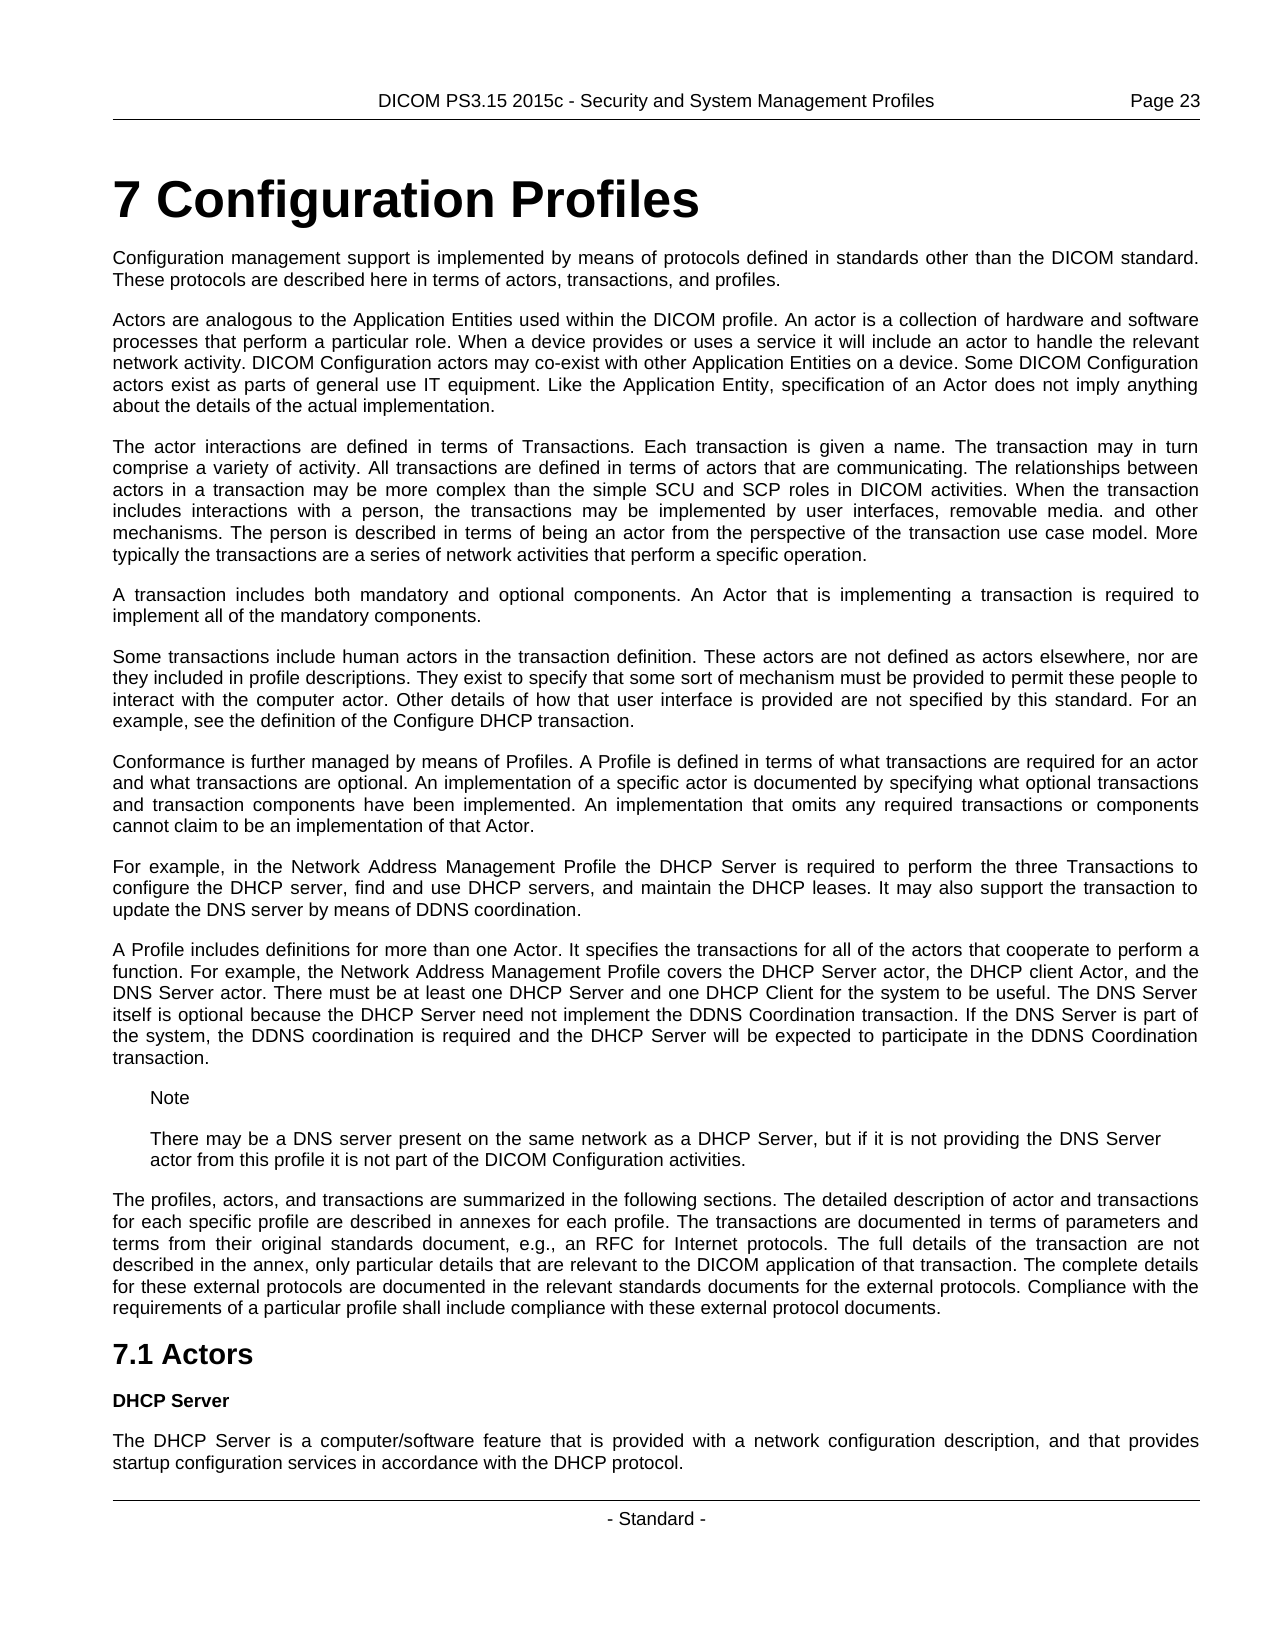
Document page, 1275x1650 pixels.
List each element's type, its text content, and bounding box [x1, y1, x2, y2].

text 7 Configuration Profiles [112, 169, 1200, 228]
text A Profile includes definitions for more than one Actor. It specifies the transactions for all of the actors that cooperate to perform a function. For example, the Network Address Management Profile covers the DHCP Server actor, the DHCP client Actor, and the DNS Server actor. There must be at least one DHCP Server and one DHCP Client for the system to be useful. The DNS Server itself is optional because the DHCP Server need not implement the DDNS Coordination transaction. If the DNS Server is part of the system, the DDNS coordination is required and the DHCP Server will be expected to participate in the DDNS Coordination transaction. [112, 939, 1200, 1068]
text 7.1 Actors [112, 1337, 1200, 1371]
text A transaction includes both mandatory and optional components. An Actor that is implementing a transaction is required to implement all of the mandatory components. [112, 584, 1200, 627]
text The DHCP Server is a computer/software feature that is provided with a network configuration description, and that provides startup configuration services in accordance with the DHCP protocol. [112, 1430, 1200, 1473]
text DHCP Server [112, 1390, 1200, 1411]
text For example, in the Network Address Management Profile the DHCP Server is required to perform the three Transactions to configure the DHCP server, find and use DHCP servers, and maintain the DHCP leases. It may also support the transaction to update the DNS server by means of DDNS coordination. [112, 856, 1200, 920]
text Conformance is further managed by means of Profiles. A Profile is defined in terms of what transactions are required for an actor and what transactions are optional. An implementation of a specific actor is documented by specifying what optional transactions and transaction components have been implemented. An implementation that omits any required transactions or components cannot claim to be an implementation of that Actor. [112, 751, 1200, 837]
text Actors are analogous to the Application Entities used within the DICOM profile. An actor is a collection of hardware and software processes that perform a particular role. When a device provides or uses a service it will include an actor to handle the relevant network activity. DICOM Configuration actors may co-exist with other Application Entities on a device. Some DICOM Configuration actors exist as parts of general use IT equipment. Like the Application Entity, specification of an Actor does not imply anything about the details of the actual implementation. [112, 309, 1200, 417]
text Some transactions include human actors in the transaction definition. These actors are not defined as actors elsewhere, nor are they included in profile descriptions. They exist to specify that some sort of mechanism must be provided to permit these people to interact with the computer actor. Other details of how that user interface is provided are not specified by this standard. For an example, see the definition of the Configure DHCP transaction. [112, 646, 1200, 732]
text The actor interactions are defined in terms of Transactions. Each transaction is given a name. The transaction may in turn comprise a variety of activity. All transactions are defined in terms of actors that are communicating. The relationships between actors in a transaction may be more complex than the simple SCU and SCP roles in DICOM activities. When the transaction includes interactions with a person, the transactions may be implemented by user interfaces, removable media. and other mechanisms. The person is described in terms of being an actor from the perspective of the transaction use case model. More typically the transactions are a series of network activities that perform a specific operation. [112, 436, 1200, 565]
text The profiles, actors, and transactions are summarized in the following sections. The detailed description of actor and transactions for each specific profile are described in annexes for each profile. The transactions are documented in terms of parameters and terms from their original standards document, e.g., an RFC for Internet protocols. The full details of the transaction are not described in the annex, only particular details that are relevant to the DICOM application of that transaction. The complete details for these external protocols are documented in the relevant standards documents for the external protocols. Compliance with the requirements of a particular profile shall include compliance with these external protocol documents. [112, 1189, 1200, 1319]
text There may be a DNS server present on the same network as a DHCP Server, but if it is not providing the DNS Server actor from this profile it is not part of the DICOM Configuration activities. [150, 1127, 1162, 1171]
text Configuration management support is implemented by means of protocols defined in standards other than the DICOM standard. These protocols are described here in terms of actors, transactions, and profiles. [112, 247, 1200, 290]
text Note [150, 1087, 1162, 1109]
